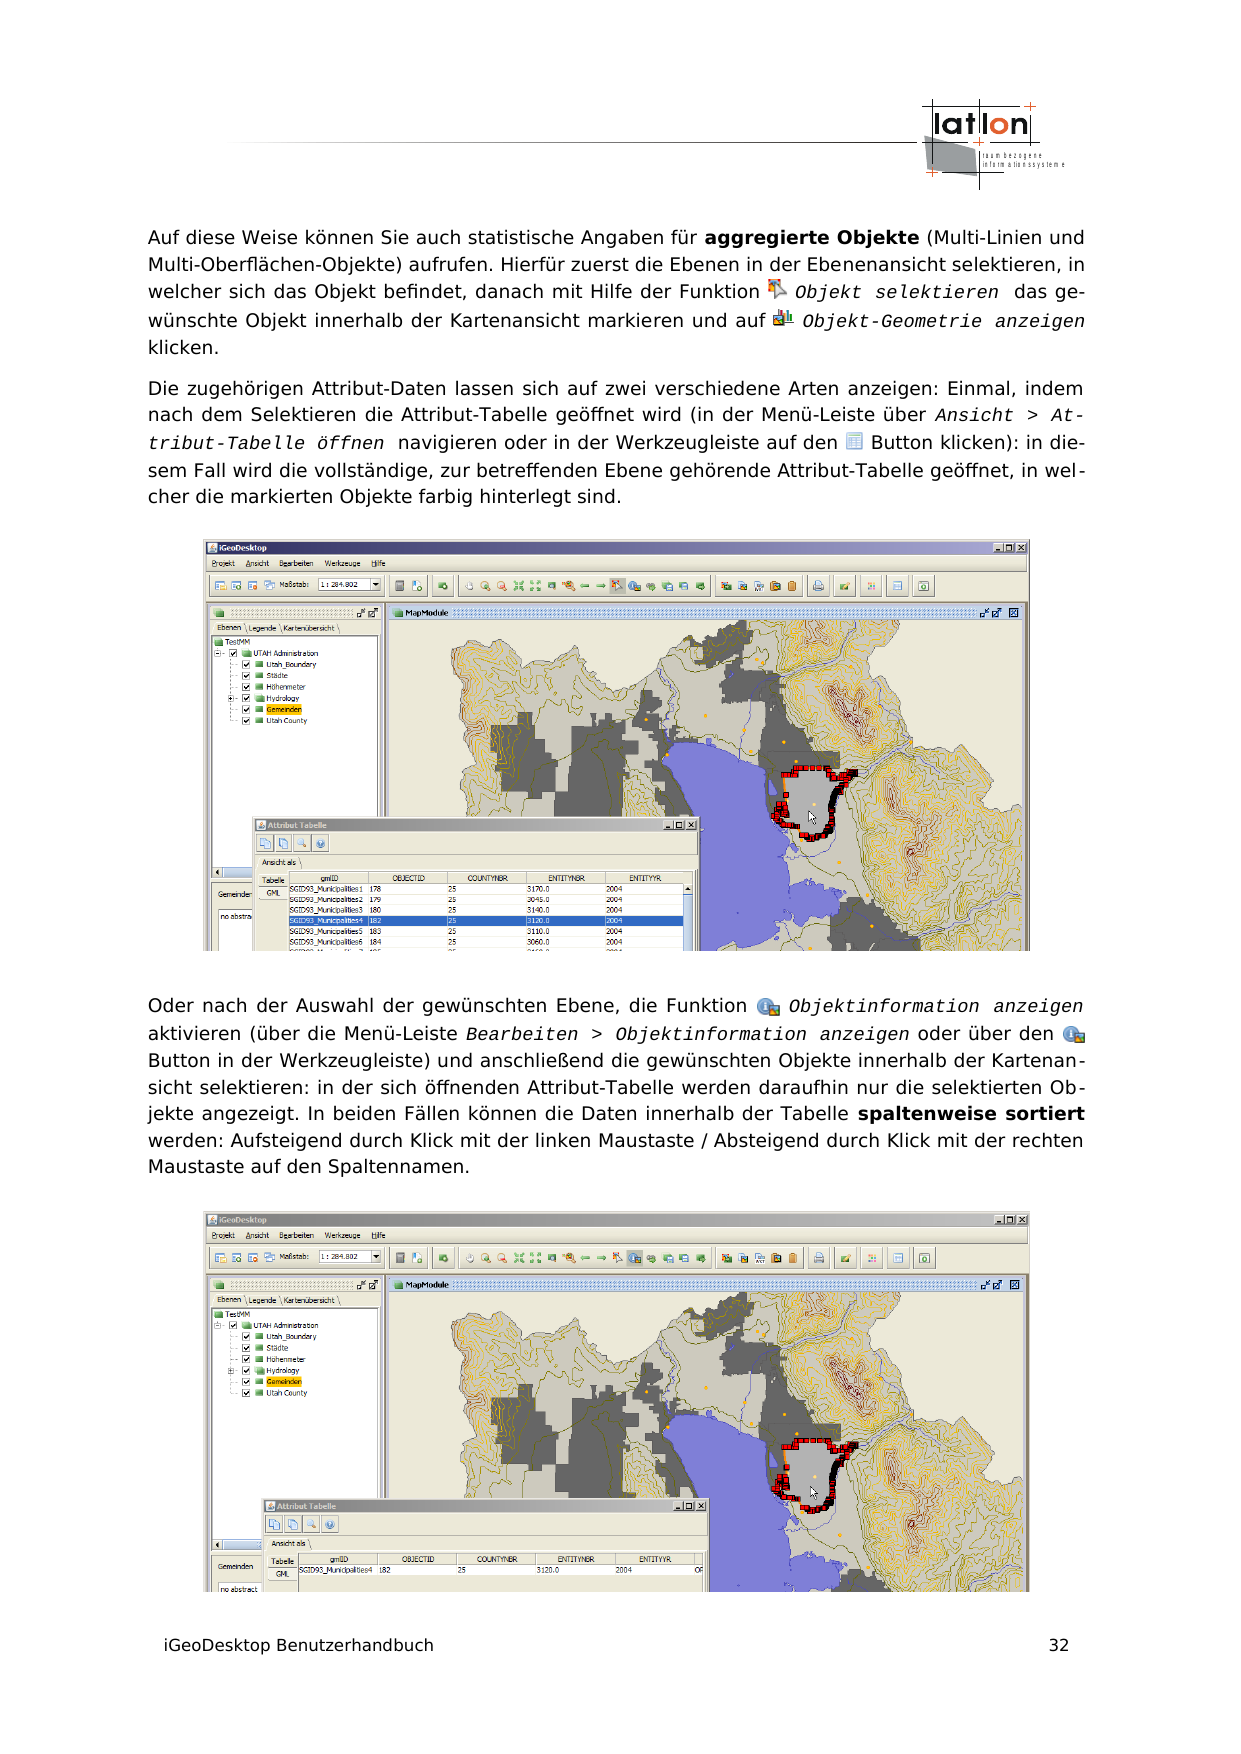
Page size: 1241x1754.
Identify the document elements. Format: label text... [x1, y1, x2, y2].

picture [845, 431, 864, 451]
text Oder nach der Auswahl der gewünschten Ebene, die Funktion Ob­jektinformation anzei­gen akti­vieren (über die Menü-Leiste Bearbeiten > Objektinformati­on anzeigen oder über den But­ton in der Werkzeugleiste) und anschließend die gewünschten Objekte innerhalb der Kartenan­sicht selektieren: in der sich öffnenden Attribut-Tabelle werden daraufhin nur die selektierten Ob­jekte angezeigt. In beiden Fällen können die Daten innerhalb der Tabelle spaltenweise sortiert werden: Aufsteigend durch Klick mit der linken Maustaste / Absteigend durch Klick mit der rechten Maustaste auf den Spaltennamen. [148, 995, 1085, 1204]
picture [772, 308, 795, 327]
picture [768, 279, 788, 299]
picture [757, 997, 780, 1017]
text Die zugehörigen Attribut-Daten lassen sich auf zwei verschiedene Arten anzeigen: Einmal, indem nach dem Selektieren die Attribut-Tabelle geöffnet wird (in der Menü-Leiste über Ansicht > At­tribut-Tabelle öffnen navigieren oder in der Werkzeugleiste auf den Button klicken): in die­sem Fall wird die vollständige, zur betreffenden Ebene gehörende Attribut-Tabelle geöffnet, in wel­cher die mar­kierten Objekte farbig hinterlegt sind. [148, 377, 1085, 508]
picture [203, 1211, 1030, 1592]
text Auf diese Weise können Sie auch statistische Angaben für ag­gregierte Objekte (Multi-Linien und Multi-Oberflächen-Objek­te) aufrufen. Hierfür zuerst die Ebenen in der Ebe­nenansicht se­lektieren, in welcher sich das Objekt befin­det, danach mit Hilfe der Funktion Objekt selektie­ren das ge­wünschte Objekt innerhalb der Kartenansicht markie­ren und auf Objekt-Geometrie an­zeigen klicken. [148, 227, 1085, 359]
picture [203, 539, 1030, 951]
picture [1062, 1025, 1085, 1044]
